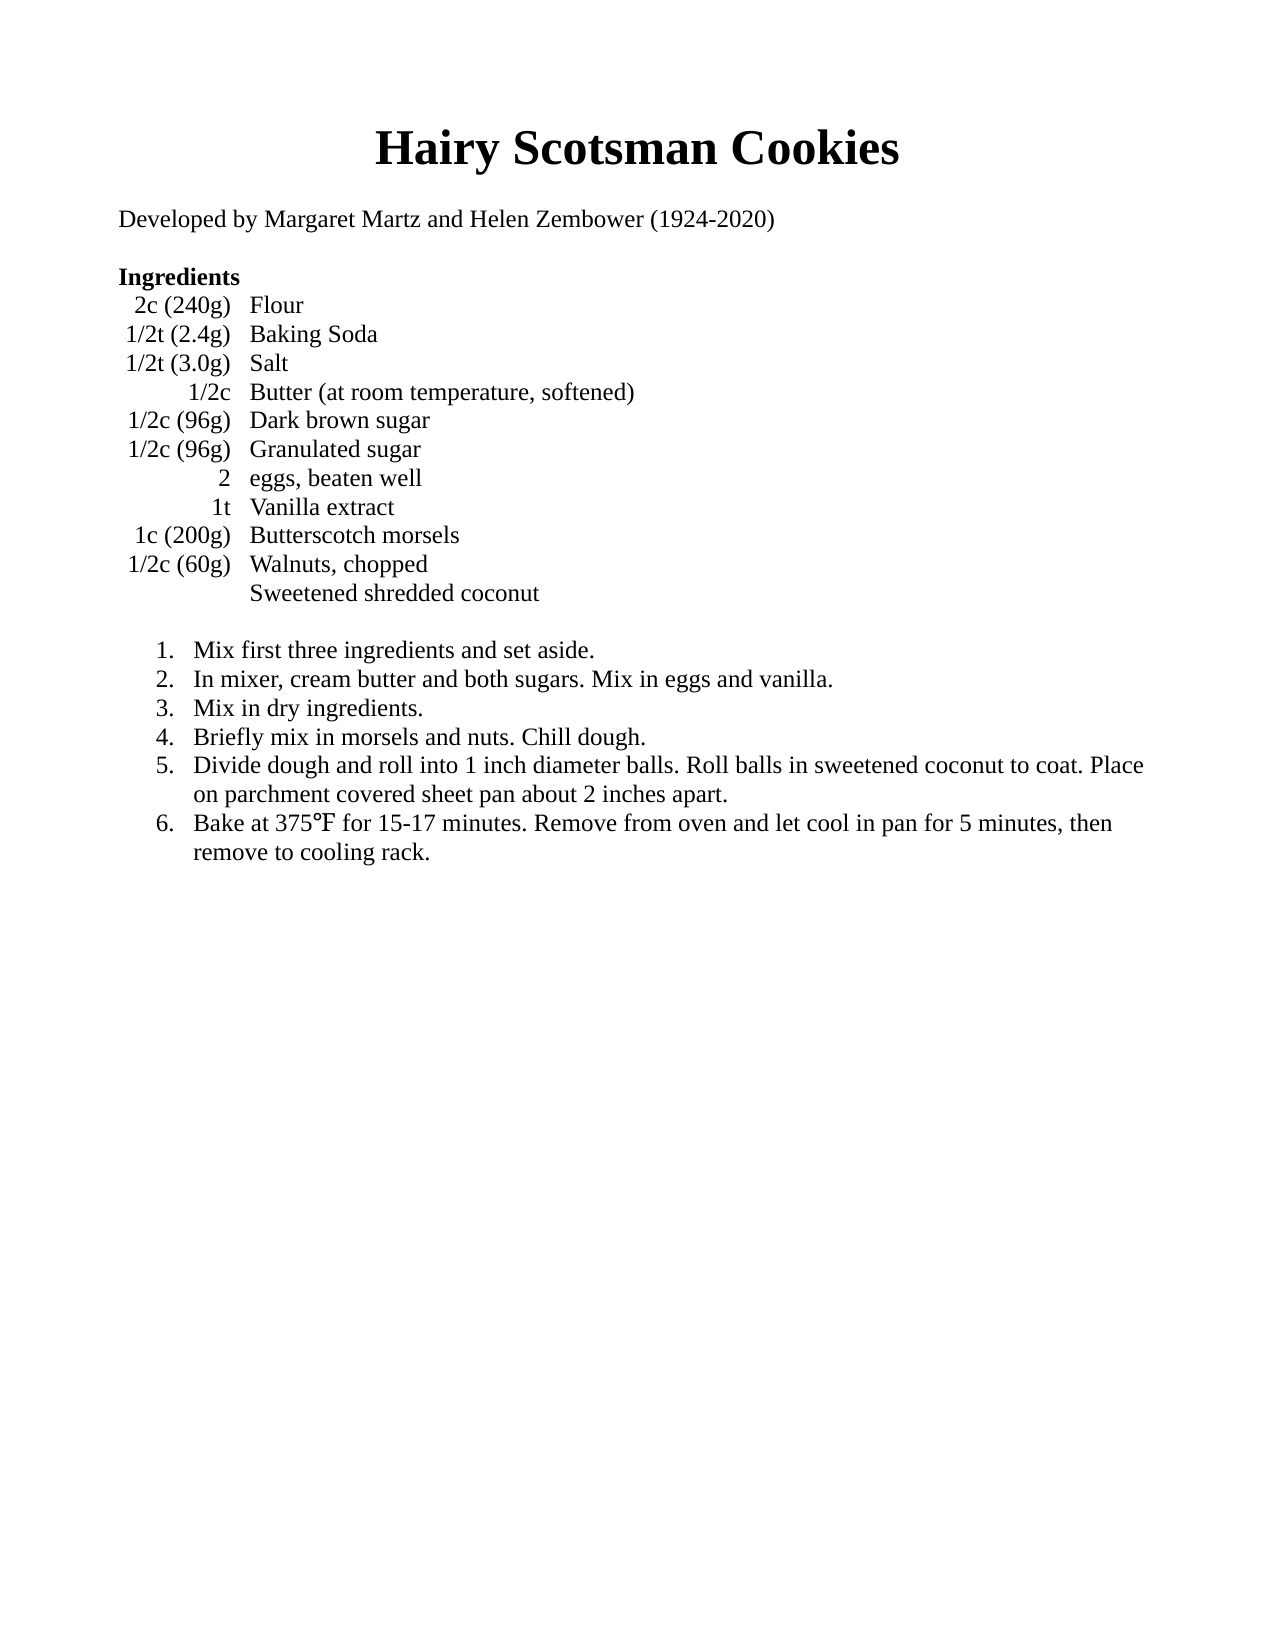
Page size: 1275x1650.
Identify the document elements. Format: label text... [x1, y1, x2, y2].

text 1t Vanilla extract [118, 492, 1157, 521]
list Mix first three ingredients and set aside. [156, 636, 1157, 664]
text 1/2c (60g) Walnuts, chopped [118, 549, 1157, 578]
list Briefly mix in morsels and nuts. Chill dough. [156, 722, 1157, 751]
text Hairy Scotsman Cookies [118, 118, 1157, 176]
list Divide dough and roll into 1 inch diameter balls. Roll balls in sweetened coconut to coat. Place on parchment covered sheet pan about 2 inches apart. [156, 751, 1157, 808]
text Developed by Margaret Martz and Helen Zembower (1924-2020) [118, 204, 1157, 233]
text 1/2t (3.0g) Salt [118, 348, 1157, 377]
text Ingredients [118, 262, 1157, 291]
text 2 eggs, beaten well [118, 463, 1157, 492]
text 1/2c Butter (at room temperature, softened) [118, 377, 1157, 406]
text 1/2c (96g) Granulated sugar [118, 434, 1157, 463]
text 1/2c (96g) Dark brown sugar [118, 406, 1157, 434]
text 1c (200g) Butterscotch morsels [118, 521, 1157, 549]
text Sweetened shredded coconut [118, 578, 1157, 607]
text 2c (240g) Flour [118, 291, 1157, 319]
list Bake at 375℉ for 15-17 minutes. Remove from oven and let cool in pan for 5 minutes, then remove to cooling rack. [156, 808, 1157, 866]
list Mix in dry ingredients. [156, 693, 1157, 722]
text 1/2t (2.4g) Baking Soda [118, 319, 1157, 348]
list In mixer, cream butter and both sugars. Mix in eggs and vanilla. [156, 664, 1157, 693]
